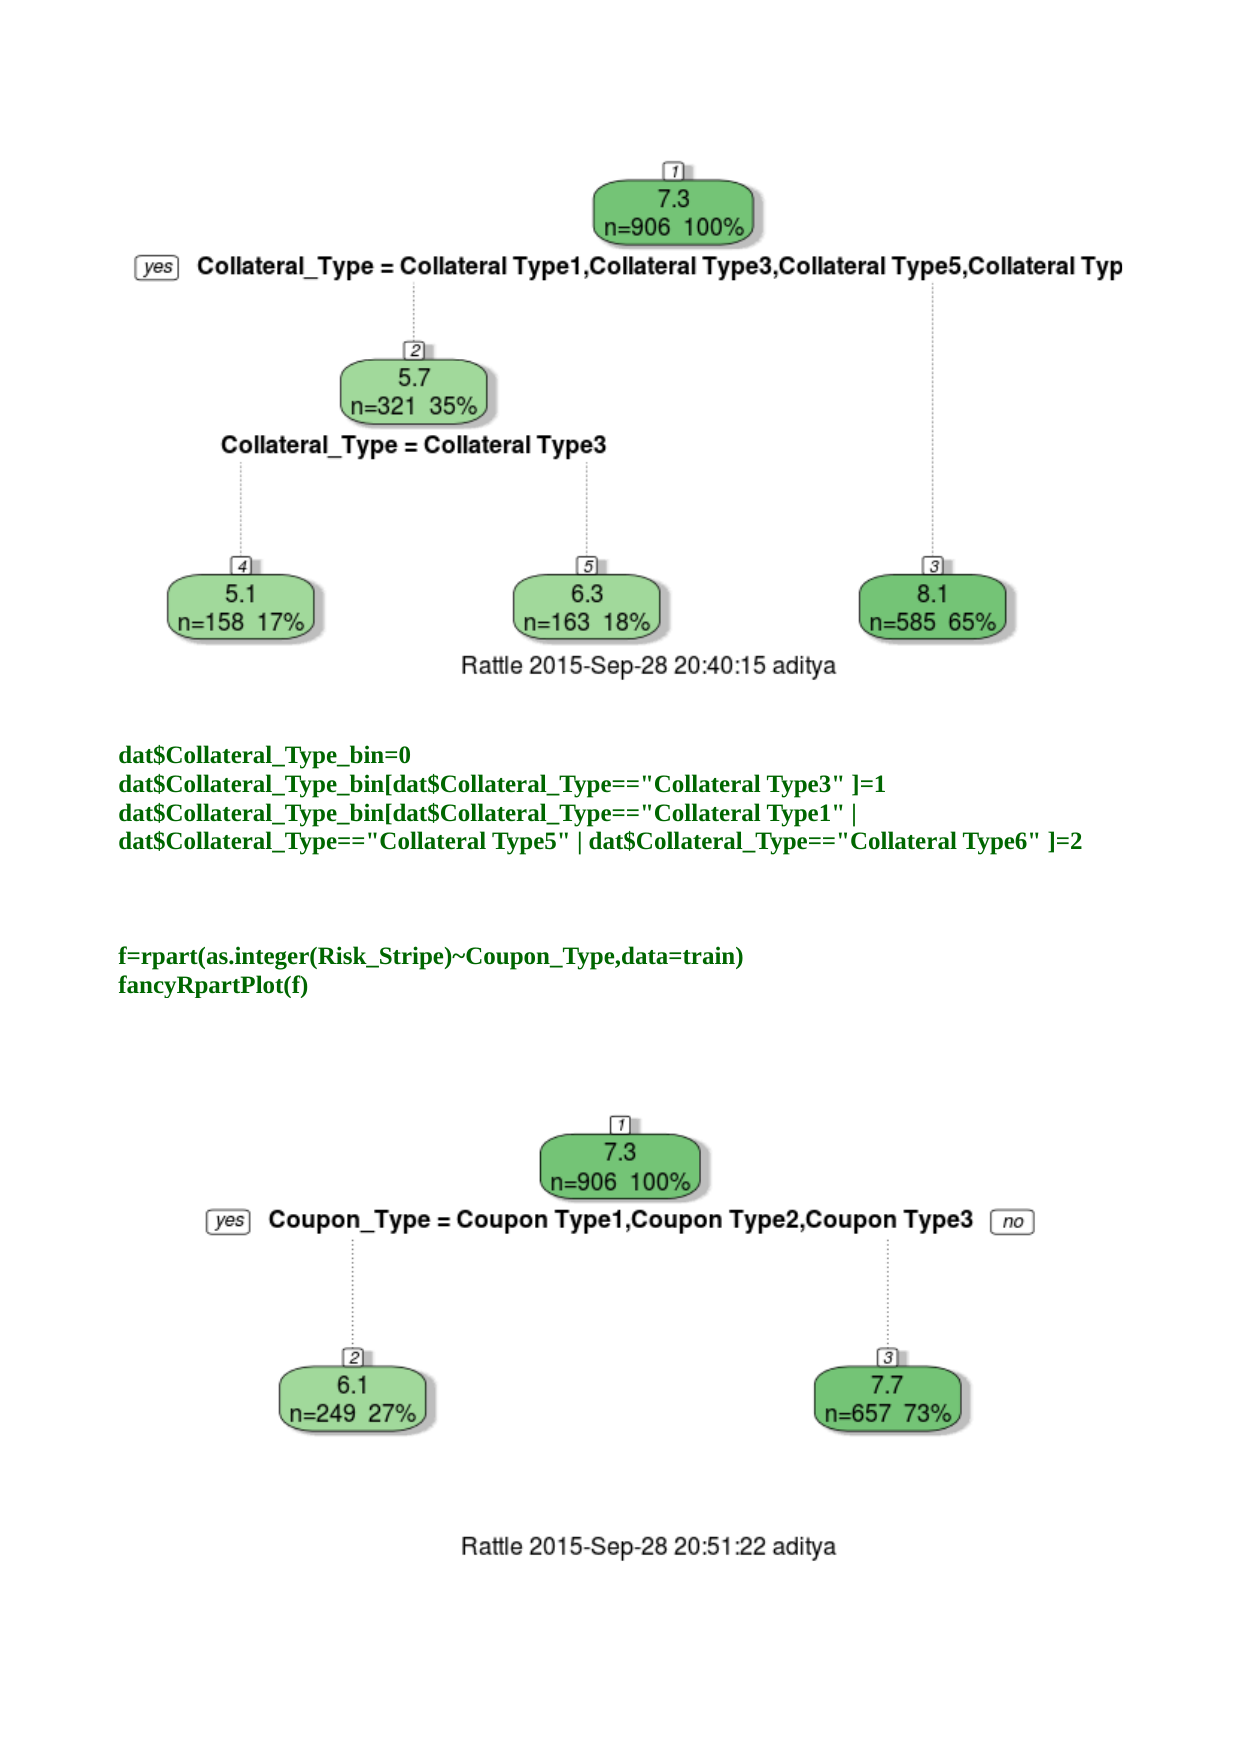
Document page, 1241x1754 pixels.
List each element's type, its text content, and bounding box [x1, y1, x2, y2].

text f=rpart(as.integer(Risk_Stripe)~Coupon_Type,data=train) [118, 941, 1122, 970]
text dat$Collateral_Type_bin=0 [118, 740, 1122, 769]
text fancyRpartPlot(f) [118, 970, 1122, 998]
picture [118, 998, 1123, 1564]
picture [118, 118, 1123, 683]
text dat$Collateral_Type_bin[dat$Collateral_Type=="Collateral Type3" ]=1 [118, 769, 1122, 798]
text dat$Collateral_Type_bin[dat$Collateral_Type=="Collateral Type1" | dat$Collateral_Type=="Collateral Type5" | dat$Collateral_Type=="Collateral Type6" ]=2 [118, 798, 1122, 855]
